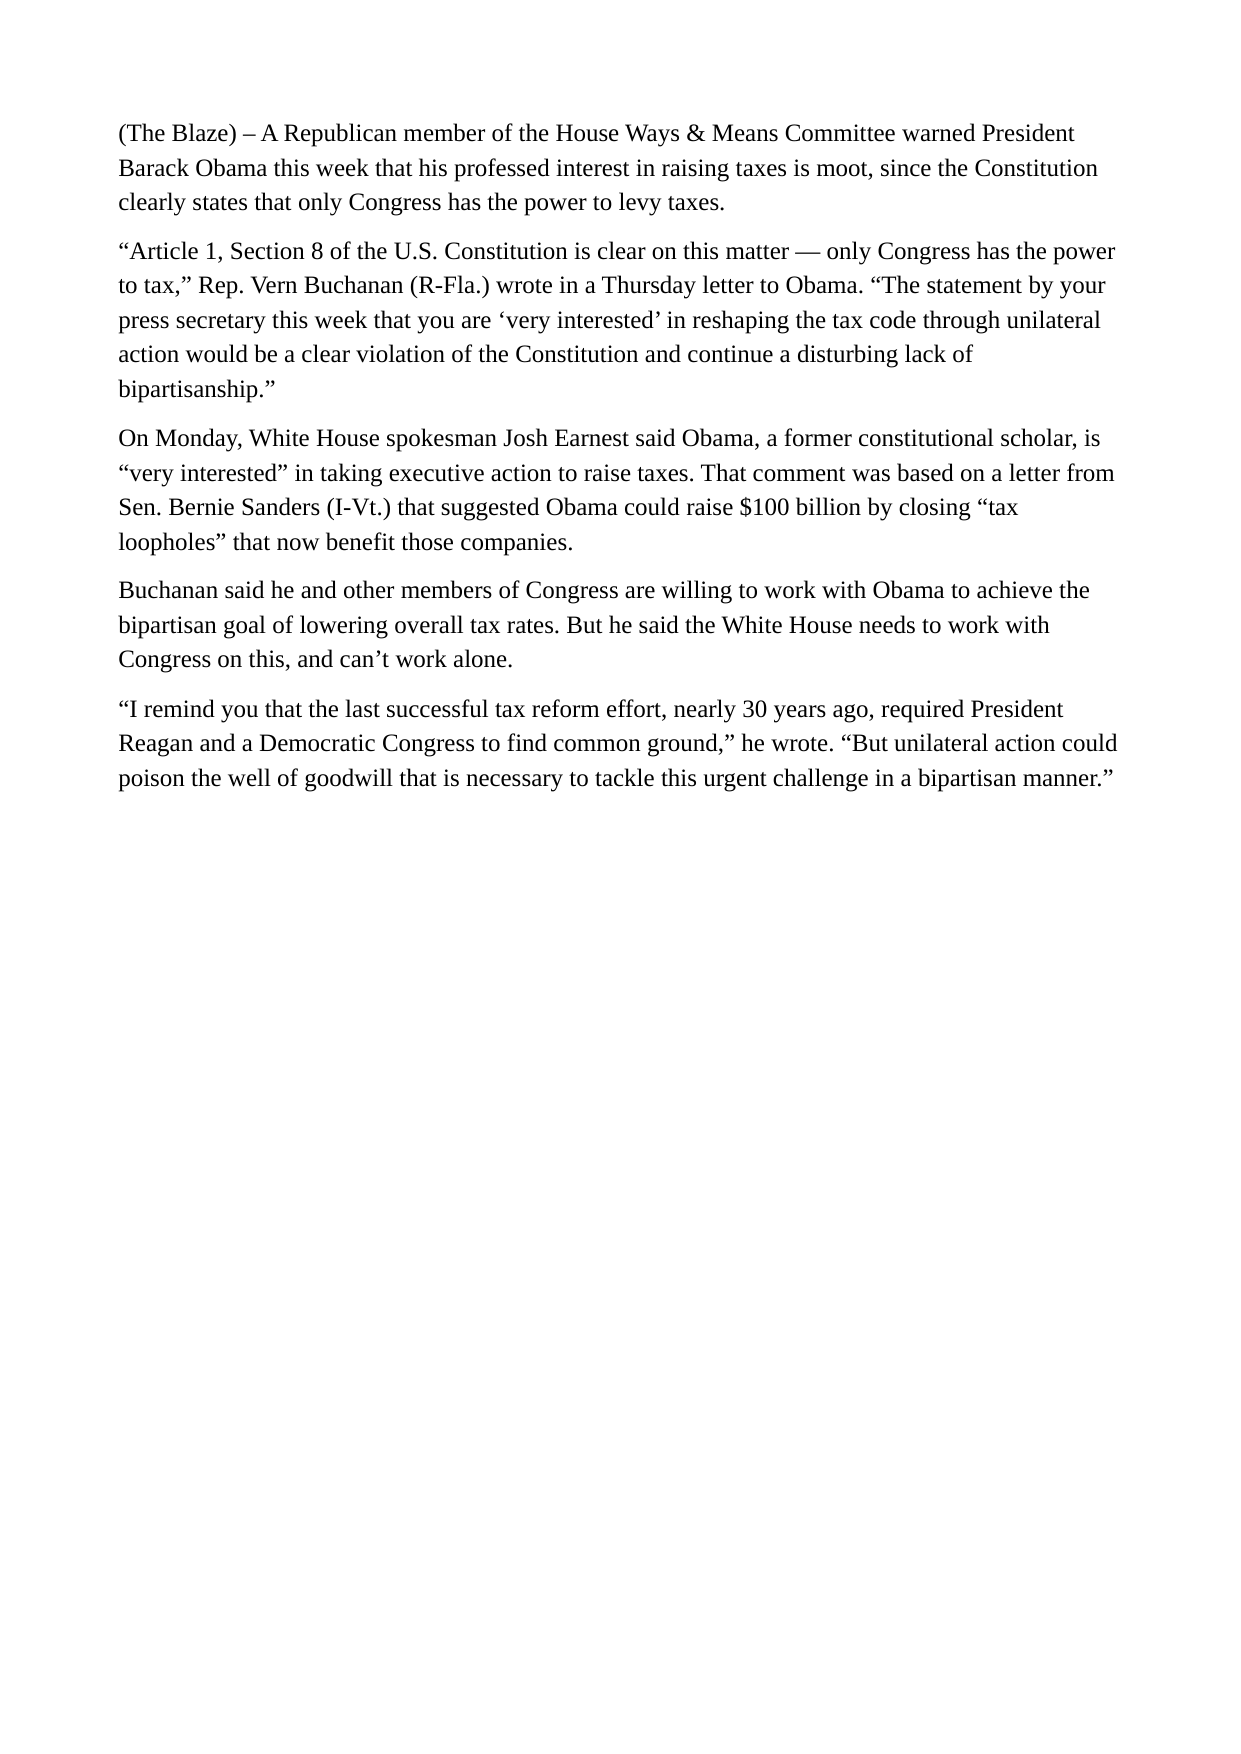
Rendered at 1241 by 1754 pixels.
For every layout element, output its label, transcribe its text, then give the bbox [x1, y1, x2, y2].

text On Monday, White House spokesman Josh Earnest said Obama, a former constitutional scholar, is “very interested” in taking executive action to raise taxes. That comment was based on a letter from Sen. Bernie Sanders (I-Vt.) that suggested Obama could raise $100 billion by closing “tax loopholes” that now benefit those companies. [118, 423, 1122, 555]
text “I remind you that the last successful tax reform effort, nearly 30 years ago, required President Reagan and a Democratic Congress to find common ground,” he wrote. “But unilateral action could poison the well of goodwill that is necessary to tackle this urgent challenge in a bipartisan manner.” [118, 694, 1122, 791]
text Buchanan said he and other members of Congress are willing to work with Obama to achieve the bipartisan goal of lowering overall tax rates. But he said the White House needs to work with Congress on this, and can’t work alone. [118, 576, 1122, 673]
text (The Blaze) – A Republican member of the House Ways & Means Committee warned President Barack Obama this week that his professed interest in raising taxes is moot, since the Constitution clearly states that only Congress has the power to levy taxes. [118, 118, 1122, 216]
text “Article 1, Section 8 of the U.S. Constitution is clear on this matter — only Congress has the power to tax,” Rep. Vern Buchanan (R-Fla.) wrote in a Thursday letter to Obama. “The statement by your press secretary this week that you are ‘very interested’ in reshaping the tax code through unilateral action would be a clear violation of the Constitution and continue a disturbing lack of bipartisanship.” [118, 236, 1122, 403]
